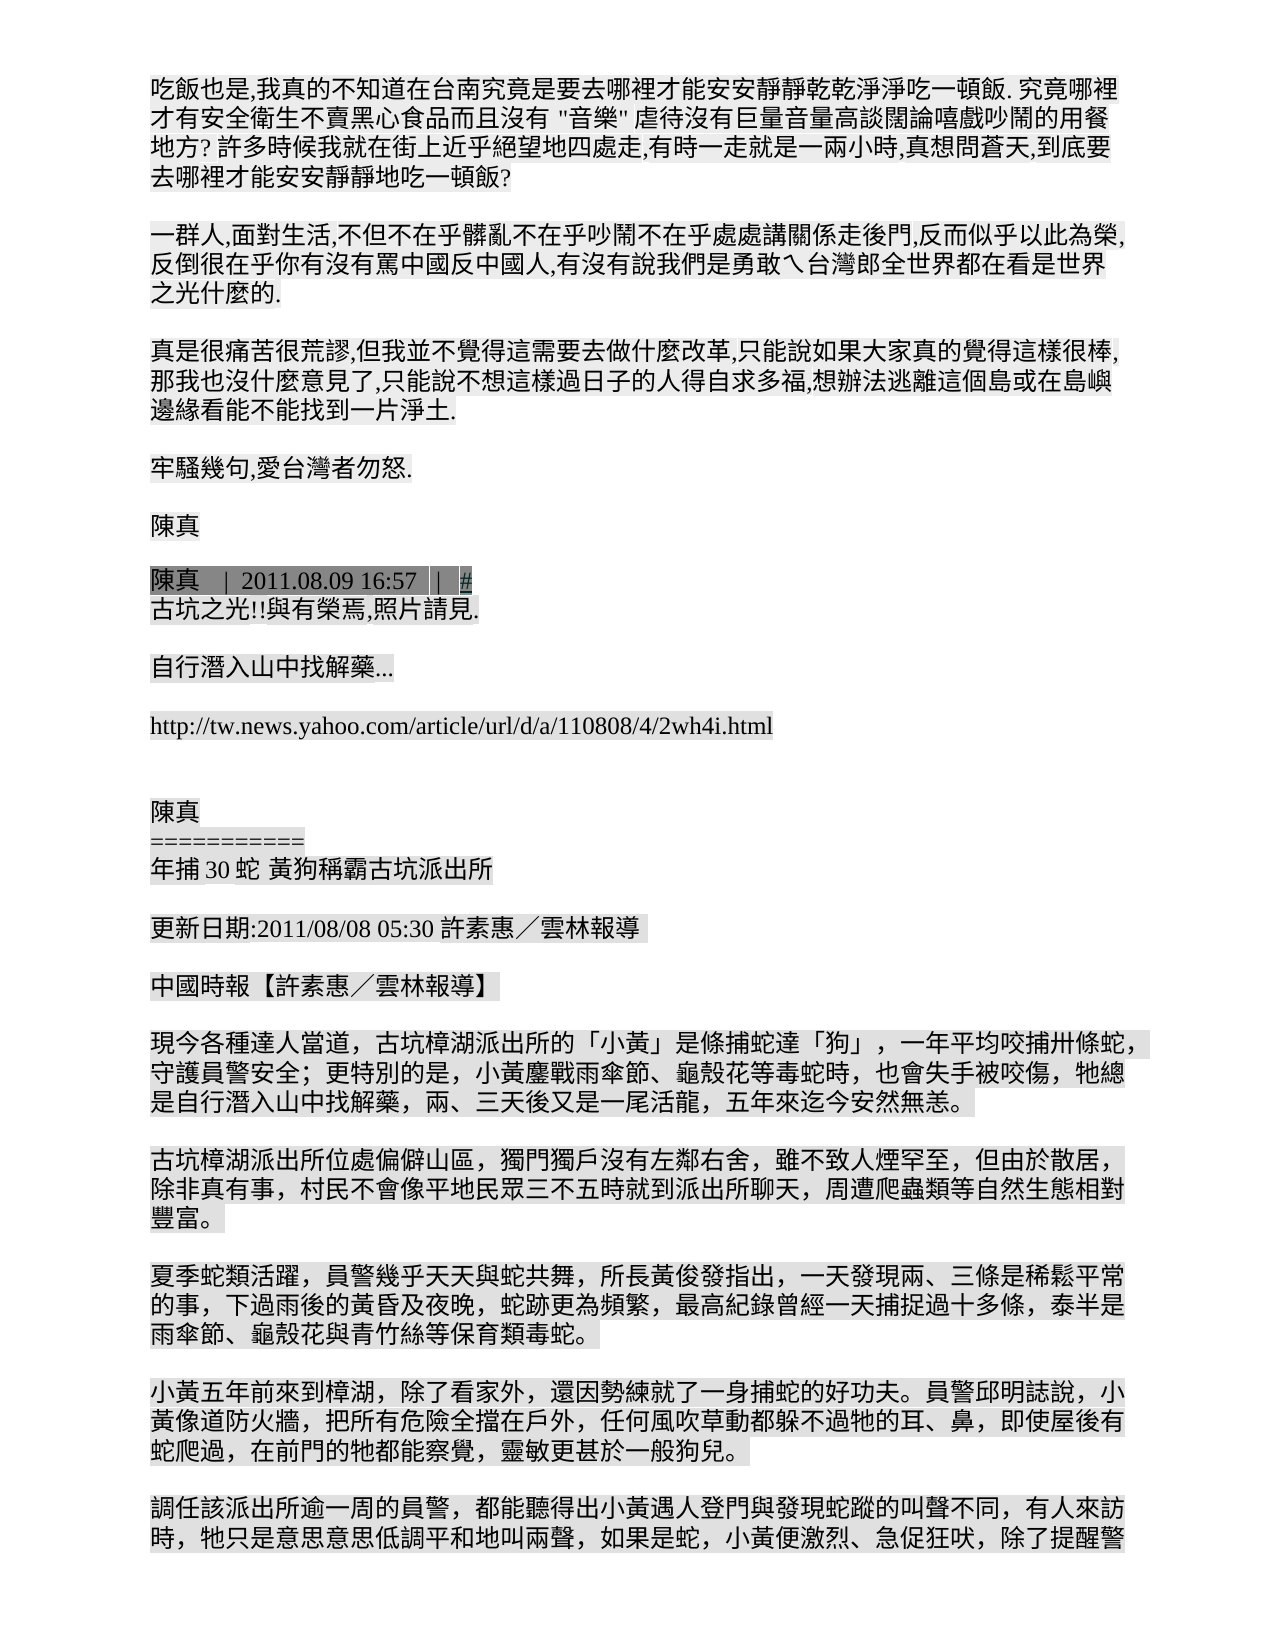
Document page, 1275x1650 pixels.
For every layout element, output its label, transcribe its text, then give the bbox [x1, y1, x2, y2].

text 古坑之光!!與有榮焉,照片請見. 自行潛入山中找解藥... http://tw.news.yahoo.com/article/url/d/a/110808/4/2wh4i.html 陳真 =========== 年捕30蛇 黃狗稱霸古坑派出所 更新日期:2011/08/08 05:30 許素惠／雲林報導 中國時報【許素惠／雲林報導】 現今各種達人當道，古坑樟湖派出所的「小黃」是條捕蛇達「狗」，一年平均咬捕卅條蛇，守護員警安全；更特別的是，小黃鏖戰雨傘節、龜殼花等毒蛇時，也會失手被咬傷，牠總是自行潛入山中找解藥，兩、三天後又是一尾活龍，五年來迄今安然無恙。 古坑樟湖派出所位處偏僻山區，獨門獨戶沒有左鄰右舍，雖不致人煙罕至，但由於散居，除非真有事，村民不會像平地民眾三不五時就到派出所聊天，周遭爬蟲類等自然生態相對豐富。 夏季蛇類活躍，員警幾乎天天與蛇共舞，所長黃俊發指出，一天發現兩、三條是稀鬆平常的事，下過雨後的黃昏及夜晚，蛇跡更為頻繁，最高紀錄曾經一天捕捉過十多條，泰半是雨傘節、龜殼花與青竹絲等保育類毒蛇。 小黃五年前來到樟湖，除了看家外，還因勢練就了一身捕蛇的好功夫。員警邱明誌說，小黃像道防火牆，把所有危險全擋在戶外，任何風吹草動都躲不過牠的耳、鼻，即使屋後有蛇爬過，在前門的牠都能察覺，靈敏更甚於一般狗兒。 調任該派出所逾一周的員警，都能聽得出小黃遇人登門與發現蛇蹤的叫聲不同，有人來訪時，牠只是意思意思低調平和地叫兩聲，如果是蛇，小黃便激烈、急促狂吠，除了提醒警員提高警覺外，也試圖嚇跑長蟲。 然而，狂叫虛張聲勢可不一定每次奏效，邱明誌三番兩次目睹小黃和毒蛇正面交鋒，小黃總是出奇不意地矯捷咬住蛇的頸部，然後猛力不停地甩，直到對方精疲力盡。 蛇狗大戰的過程中，小黃也有馬失前蹄的時候，其中眼鏡蛇最難纏，小黃多次被咬傷，夾尾逃生，獨自到山裡找草藥解毒。邱明誌說，山區連衛生所醫務室都沒有，就醫很不方便，小黃受傷，同事從未特別給予治療，幾天後又活龍一條。 [150, 595, 1125, 1553]
text 以前住斗六,在家門口散步遇蛇的次數不下20次,林間小路上常有被壓死的小蛇乾. 蛇雖可怕,但不至於比人渣可怕. 來到台南大城市,人渣當道,滿街橫行,痛苦不堪. 除了台北之外,這一生沒住過如此讓人感到痛苦的地方,一出門便走投無路,毫無章法,凡事似乎都不是講道理,而是講勢力講關係比拳頭比衝比狠比無恥比下流比愛拼才會贏ㄟ勇敢ㄟ台灣郎. 在台南,可說是自由無限,只要你敢,只要你夠人渣,只要你有權力有人脈有金脈或有拳頭,敢耍賴敢硬ㄠ敢嗆聲,幾乎不管你想要做什麼都可以. 紅綠燈純粹是參考用,斑馬線不過是裝飾品,安全帽不扣帶子只戴一半像個北七一樣但卻顧盼自雄大概自以為是強尼戴普,即便街上沒什麼人跟他搶路也一樣衝衝衝搶搶搶. 有個德國朋友來台灣之前,自信開車二十年技術一流,不相信台灣無法開車,結果一踏上自由寶島,她就知道天外有天一山還有一山高了,真是台灣之光! 若照這位德國朋友在國外開車或走路的習性,她恐怕從早上等到天黑都出不了巷道過不了馬路. 結果,她先生說,當她面對從遠方飛奔橫切而來的機車群時,真的就在斑馬線上 "僵住" (frozen),一動也不敢動,差點沒報警出動直昇機來救人. 台南靠海,我小時候天天一下課就往海邊跑,直到夕陽西下,國中時更是幾乎天天如此. 但可別以為現在的海邊仍如往昔,此時的海邊就跟鬧區一樣,四處充滿劇烈超巨量的卡拉OK或各種商家藉以招徠客人的 "音樂"或什麼碗糕文化表演,極度的噪音,吵鬧不休,真是非常痛苦. 我並不想崇洋,地中海跟我小時候的成長沒有任何實際連結,我並不是故意要喜歡這片海,並不是故意要長敵人威風,但我沒辦法不把海當成海來看. 海就是海,就好像花就是花,我們只會愛那乾淨安靜的海,而不會愛髒得跟垃圾場一樣吵鬧如舞廳的 "海",即便搬出多少愛國的大帽子也不會增加我對它的一分愛. 吃飯也是,我真的不知道在台南究竟是要去哪裡才能安安靜靜乾乾淨淨吃一頓飯. 究竟哪裡才有安全衛生不賣黑心食品而且沒有 "音樂" 虐待沒有巨量音量高談闊論嘻戲吵鬧的用餐地方? 許多時候我就在街上近乎絕望地四處走,有時一走就是一兩小時,真想問蒼天,到底要去哪裡才能安安靜靜地吃一頓飯? 一群人,面對生活,不但不在乎髒亂不在乎吵鬧不在乎處處講關係走後門,反而似乎以此為榮,反倒很在乎你有沒有罵中國反中國人,有沒有說我們是勇敢ㄟ台灣郎全世界都在看是世界之光什麼的. 真是很痛苦很荒謬,但我並不覺得這需要去做什麼改革,只能說如果大家真的覺得這樣很棒,那我也沒什麼意見了,只能說不想這樣過日子的人得自求多福,想辦法逃離這個島或在島嶼邊緣看能不能找到一片淨土. 牢騷幾句,愛台灣者勿怒. 陳真 [150, 75, 1125, 541]
text 陳真 | 2011.08.09 16:57 | # [150, 566, 1125, 595]
